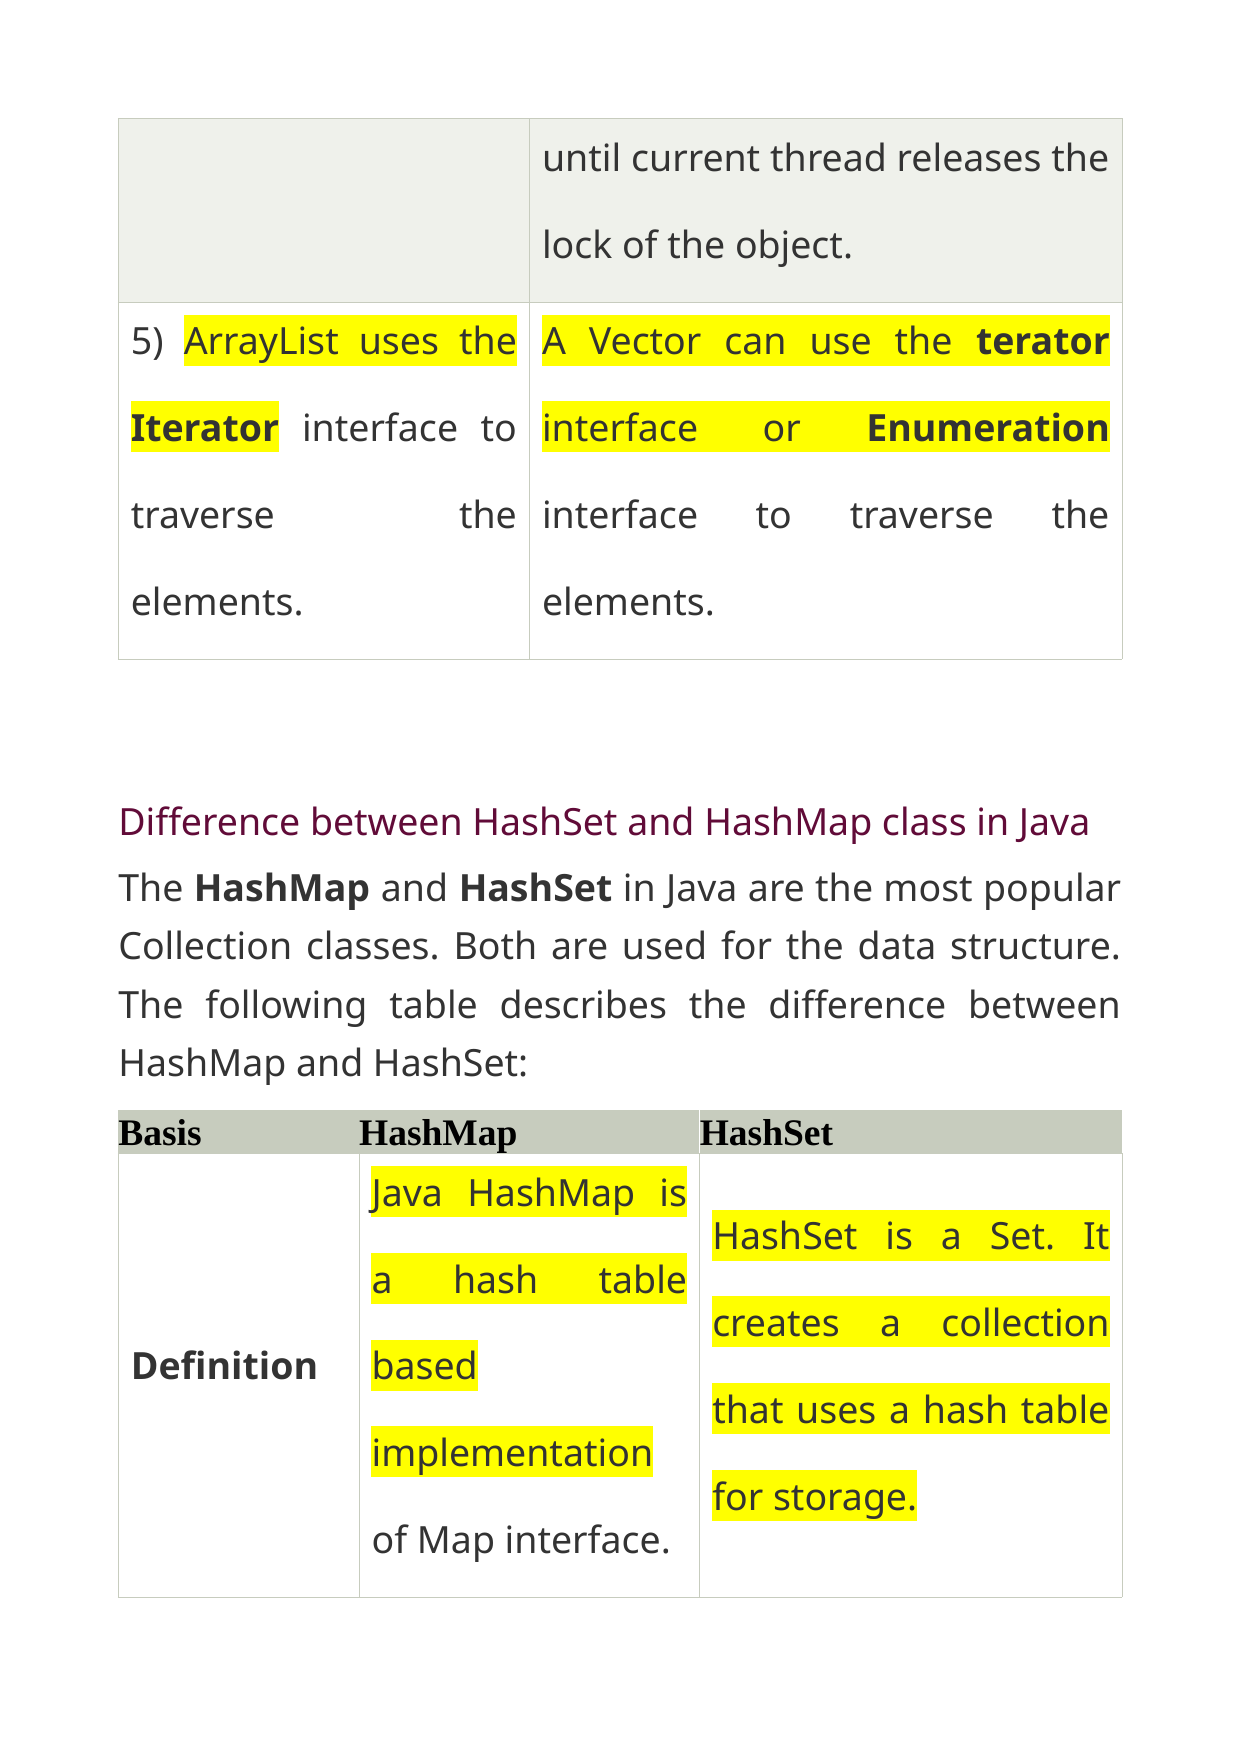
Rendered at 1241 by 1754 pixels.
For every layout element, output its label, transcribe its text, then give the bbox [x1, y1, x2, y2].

table_cell [119, 119, 529, 302]
table_header HashMap [359, 1110, 699, 1153]
table_cell HashSet is a Set. It creates a collection that uses a hash table for storage. [700, 1154, 1122, 1597]
table_cell until current thread releases the lock of the object. [530, 119, 1122, 302]
subtitle Difference between HashSet and HashMap class in Java [118, 795, 1122, 846]
table_cell A Vector can use the terator interface or Enumeration interface to traverse the elements. [530, 303, 1122, 658]
table_header HashSet [700, 1110, 1122, 1153]
table_cell Java HashMap is a hash table based implementation of Map interface. [360, 1154, 699, 1597]
table_cell 5) ArrayList uses the Iterator interface to traverse the elements. [119, 303, 529, 658]
table_header Basis [118, 1110, 359, 1153]
table_cell Definition [119, 1154, 359, 1597]
text The HashMap and HashSet in Java are the most popular Collection classes. Both are used for the data structure. The following table describes the difference between HashMap and HashSet: [118, 861, 1122, 1088]
